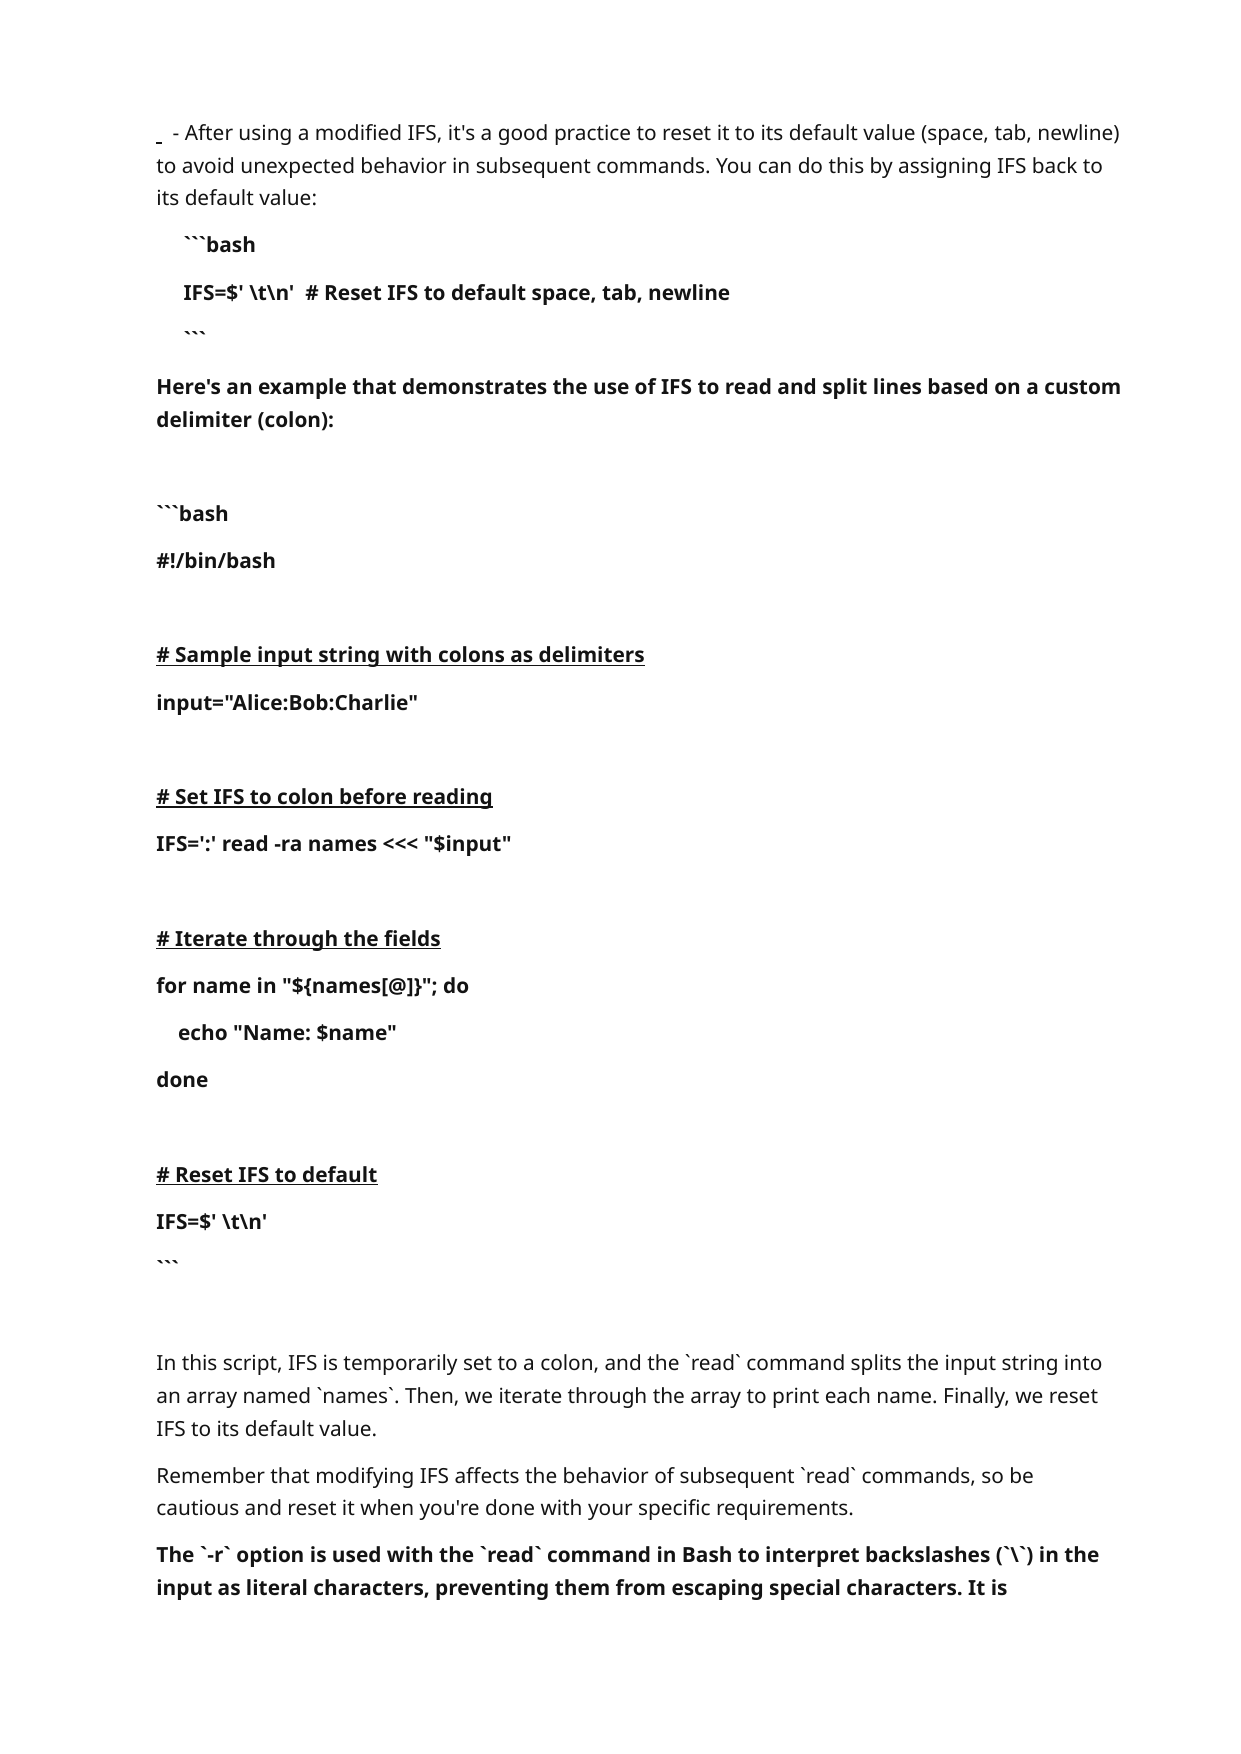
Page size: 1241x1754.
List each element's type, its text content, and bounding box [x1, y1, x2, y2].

text ```bash [156, 499, 1122, 527]
text for name in "${names[@]}"; do [156, 971, 1122, 999]
text - After using a modified IFS, it's a good practice to reset it to its default value (space, tab, newline) to avoid unexpected behavior in subsequent commands. You can do this by assigning IFS back to its default value: [156, 118, 1122, 212]
text IFS=$' \t\n' # Reset IFS to default space, tab, newline [156, 278, 1122, 306]
text Here's an example that demonstrates the use of IFS to read and split lines based on a custom delimiter (colon): [156, 372, 1122, 433]
text ``` [156, 1254, 1122, 1282]
text # Iterate through the fields [156, 924, 1122, 952]
text #!/bin/bash [156, 546, 1122, 575]
text echo "Name: $name" [156, 1018, 1122, 1047]
text IFS=':' read -ra names <<< "$input" [156, 829, 1122, 858]
text # Sample input string with colons as delimiters [156, 641, 1122, 669]
text In this script, IFS is temporarily set to a colon, and the `read` command splits the input string into an array named `names`. Then, we iterate through the array to print each name. Finally, we reset IFS to its default value. [156, 1348, 1122, 1442]
text Remember that modifying IFS affects the behavior of subsequent `read` commands, so be cautious and reset it when you're done with your specific requirements. [156, 1461, 1122, 1522]
text done [156, 1065, 1122, 1094]
text input="Alice:Bob:Charlie" [156, 688, 1122, 716]
text IFS=$' \t\n' [156, 1207, 1122, 1235]
text ```bash [156, 231, 1122, 259]
text The `-r` option is used with the `read` command in Bash to interpret backslashes (`\`) in the input as literal characters, preventing them from escaping special characters. It is [156, 1541, 1122, 1602]
text # Reset IFS to default [156, 1160, 1122, 1188]
text ``` [156, 325, 1122, 353]
text # Set IFS to colon before reading [156, 782, 1122, 811]
